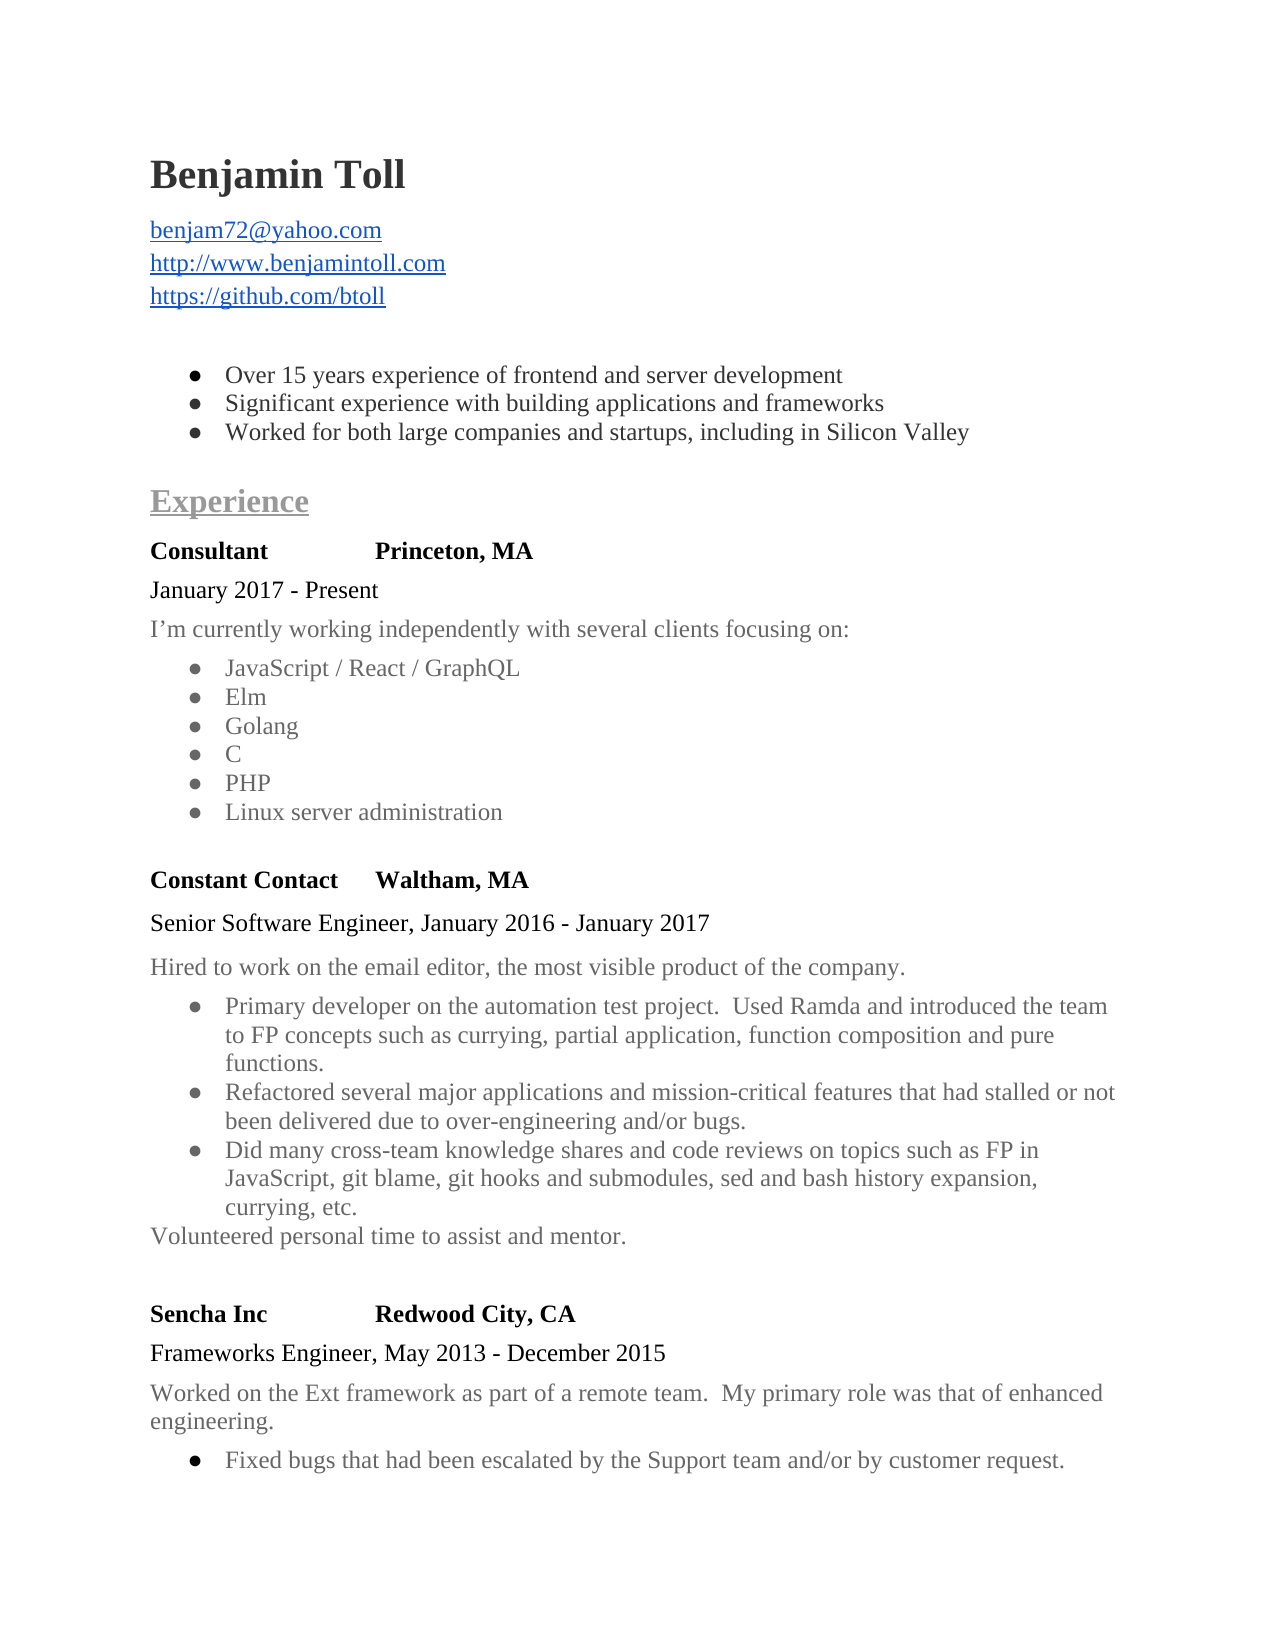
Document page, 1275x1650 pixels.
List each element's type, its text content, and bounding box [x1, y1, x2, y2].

list Refactored several major applications and mission-critical features that had stalled or not been delivered due to over-engineering and/or bugs. [187, 1077, 1125, 1135]
list Did many cross-team knowledge shares and code reviews on topics such as FP in JavaScript, git blame, git hooks and submodules, sed and bash history expansion, currying, etc. [187, 1135, 1125, 1221]
text Constant Contact Waltham, MA [150, 865, 1125, 894]
text Senior Software Engineer, January 2016 - January 2017 [150, 908, 1125, 937]
list Fixed bugs that had been escalated by the Support team and/or by customer request. [187, 1446, 1125, 1474]
text Volunteered personal time to assist and mentor. [150, 1221, 1125, 1250]
text Experience [150, 481, 1125, 519]
list JavaScript / React / GraphQL [187, 653, 1125, 682]
list PHP [187, 768, 1125, 797]
text January 2017 - Present [150, 575, 1125, 604]
text Consultant Princeton, MA [150, 536, 1125, 564]
text Sencha Inc Redwood City, CA [150, 1299, 1125, 1328]
text Hired to work on the email editor, the most visible product of the company. [150, 952, 1125, 981]
text http://www.benjamintoll.com [150, 248, 1125, 277]
text I’m currently working independently with several clients focusing on: [150, 614, 1125, 643]
text Worked on the Ext framework as part of a remote team. My primary role was that of enhanced engineering. [150, 1378, 1125, 1435]
list Golang [187, 711, 1125, 739]
list Elm [187, 682, 1125, 711]
text benjam72@yahoo.com [150, 216, 1125, 244]
list Linux server administration [187, 797, 1125, 826]
text Benjamin Toll [150, 150, 1125, 198]
list Significant experience with building applications and frameworks [187, 388, 1125, 417]
list Over 15 years experience of frontend and server development [187, 360, 1125, 388]
text Frameworks Engineer, May 2013 - December 2015 [150, 1338, 1125, 1367]
list Worked for both large companies and startups, including in Silicon Valley [187, 417, 1125, 446]
list C [187, 739, 1125, 768]
text https://github.com/btoll [150, 281, 1125, 310]
list Primary developer on the automation test project. Used Ramda and introduced the team to FP concepts such as currying, partial application, function composition and pure functions. [187, 991, 1125, 1077]
